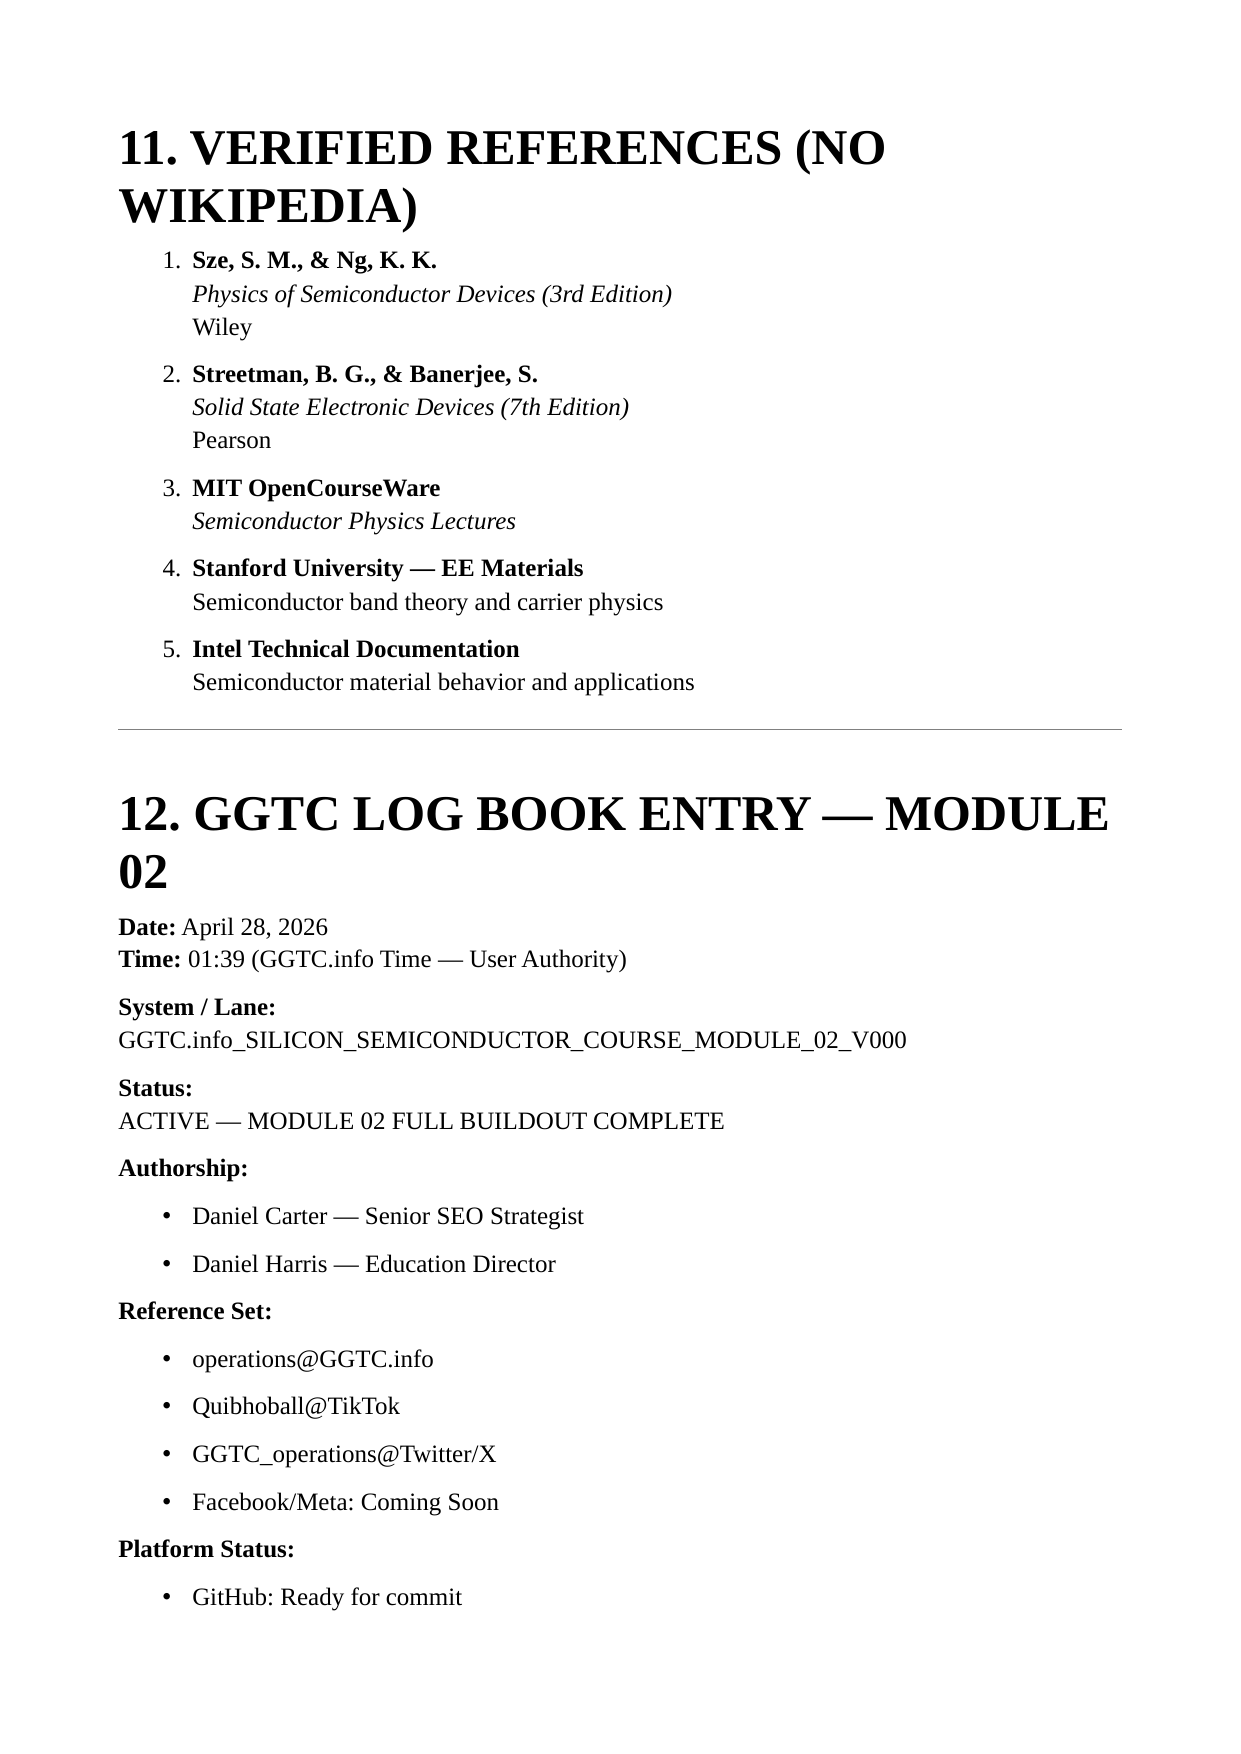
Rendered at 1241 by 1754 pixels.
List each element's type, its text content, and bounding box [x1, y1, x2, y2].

list Stanford University — EE Materials Semiconductor band theory and carrier physics [162, 553, 1122, 615]
text Reference Set: [118, 1296, 1122, 1325]
text System / Lane: GGTC.info_SILICON_SEMICONDUCTOR_COURSE_MODULE_02_V000 [118, 992, 1122, 1054]
list operations@GGTC.info [162, 1344, 1122, 1373]
subtitle 11. VERIFIED REFERENCES (NO WIKIPEDIA) [118, 118, 1122, 233]
list Quibhoball@TikTok [162, 1391, 1122, 1420]
text Platform Status: [118, 1534, 1122, 1563]
list Daniel Carter — Senior SEO Strategist [162, 1201, 1122, 1230]
subtitle 12. GGTC LOG BOOK ENTRY — MODULE 02 [118, 784, 1122, 899]
list MIT OpenCourseWare Semiconductor Physics Lectures [162, 473, 1122, 535]
text Date: April 28, 2026 Time: 01:39 (GGTC.info Time — User Authority) [118, 912, 1122, 973]
list Sze, S. M., & Ng, K. K. Physics of Semiconductor Devices (3rd Edition) Wiley [162, 246, 1122, 340]
list Daniel Harris — Education Director [162, 1249, 1122, 1277]
text Authorship: [118, 1153, 1122, 1182]
list GGTC_operations@Twitter/X [162, 1439, 1122, 1468]
list Intel Technical Documentation Semiconductor material behavior and applications [162, 634, 1122, 696]
list GitHub: Ready for commit [162, 1582, 1122, 1611]
list Facebook/Meta: Coming Soon [162, 1487, 1122, 1515]
text Status: ACTIVE — MODULE 02 FULL BUILDOUT COMPLETE [118, 1073, 1122, 1134]
list Streetman, B. G., & Banerjee, S. Solid State Electronic Devices (7th Edition) Pearson [162, 359, 1122, 454]
